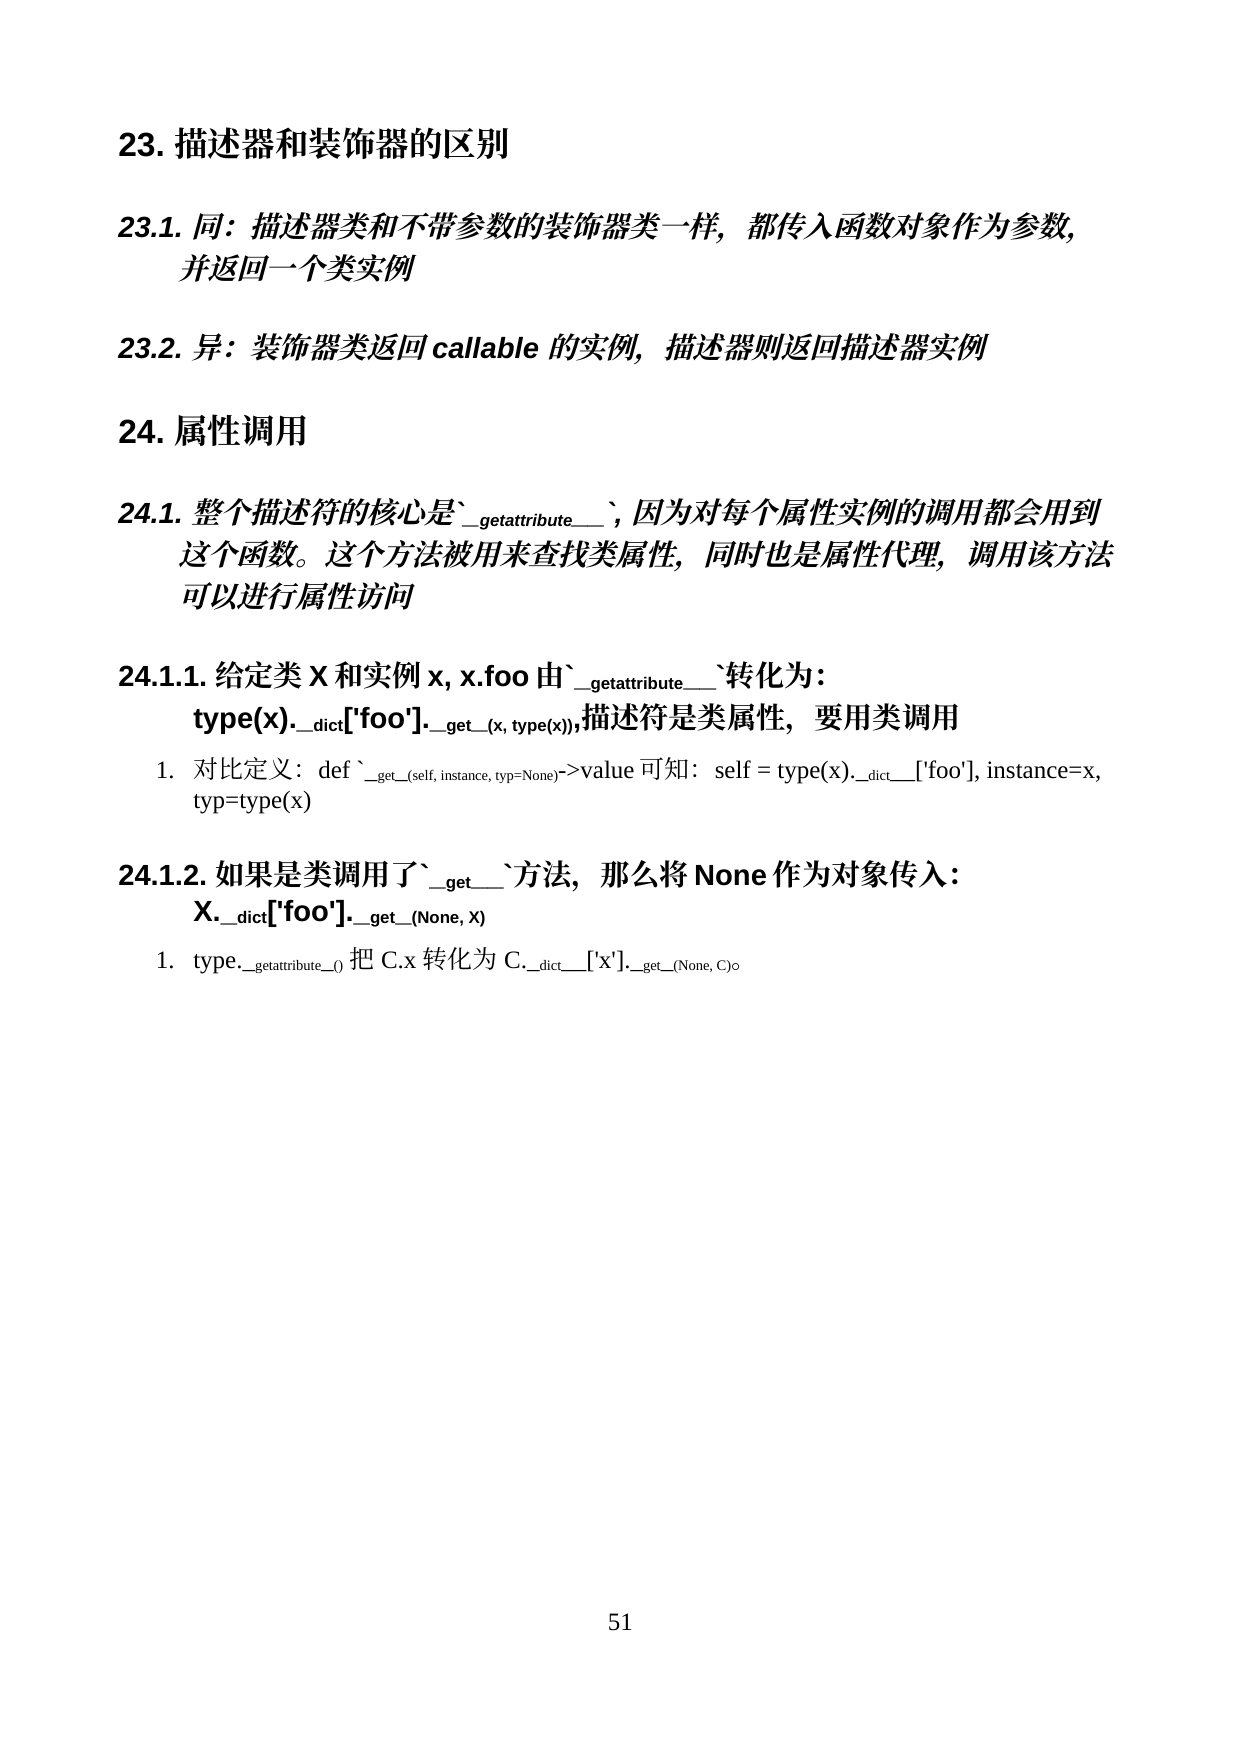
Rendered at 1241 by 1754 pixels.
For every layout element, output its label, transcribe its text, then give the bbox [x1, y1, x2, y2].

subtitle 描述器和装饰器的区别 [118, 118, 1122, 166]
subtitle 同：描述器类和不带参数的装饰器类一样，都传入函数对象作为参数，并返回一个类实例 [118, 204, 1122, 288]
subtitle 整个描述符的核心是`_getattribute__`, 因为对每个属性实例的调用都会用到这个函数。这个方法被用来查找类属性，同时也是属性代理，调用该方法可以进行属性访问 [118, 490, 1122, 616]
subtitle 如果是类调用了`_get__`方法，那么将None作为对象传入：X._dict['foo']._get_(None, X) [118, 852, 1122, 927]
subtitle 给定类X和实例x, x.foo由`_getattribute__`转化为：type(x)._dict['foo']._get_(x, type(x)),描述符是类属性，要用类调用 [118, 653, 1122, 737]
list type._getattribute_() 把 C.x 转化为 C._dict__['x']._get_(None, C)。 [156, 940, 1122, 976]
list 对比定义：def `_get_(self, instance, typ=None)->value可知：self = type(x)._dict__['foo'], instance=x, typ=type(x) [156, 749, 1122, 814]
subtitle 异：装饰器类返回 callable 的实例，描述器则返回描述器实例 [118, 325, 1122, 367]
subtitle 属性调用 [118, 404, 1122, 453]
